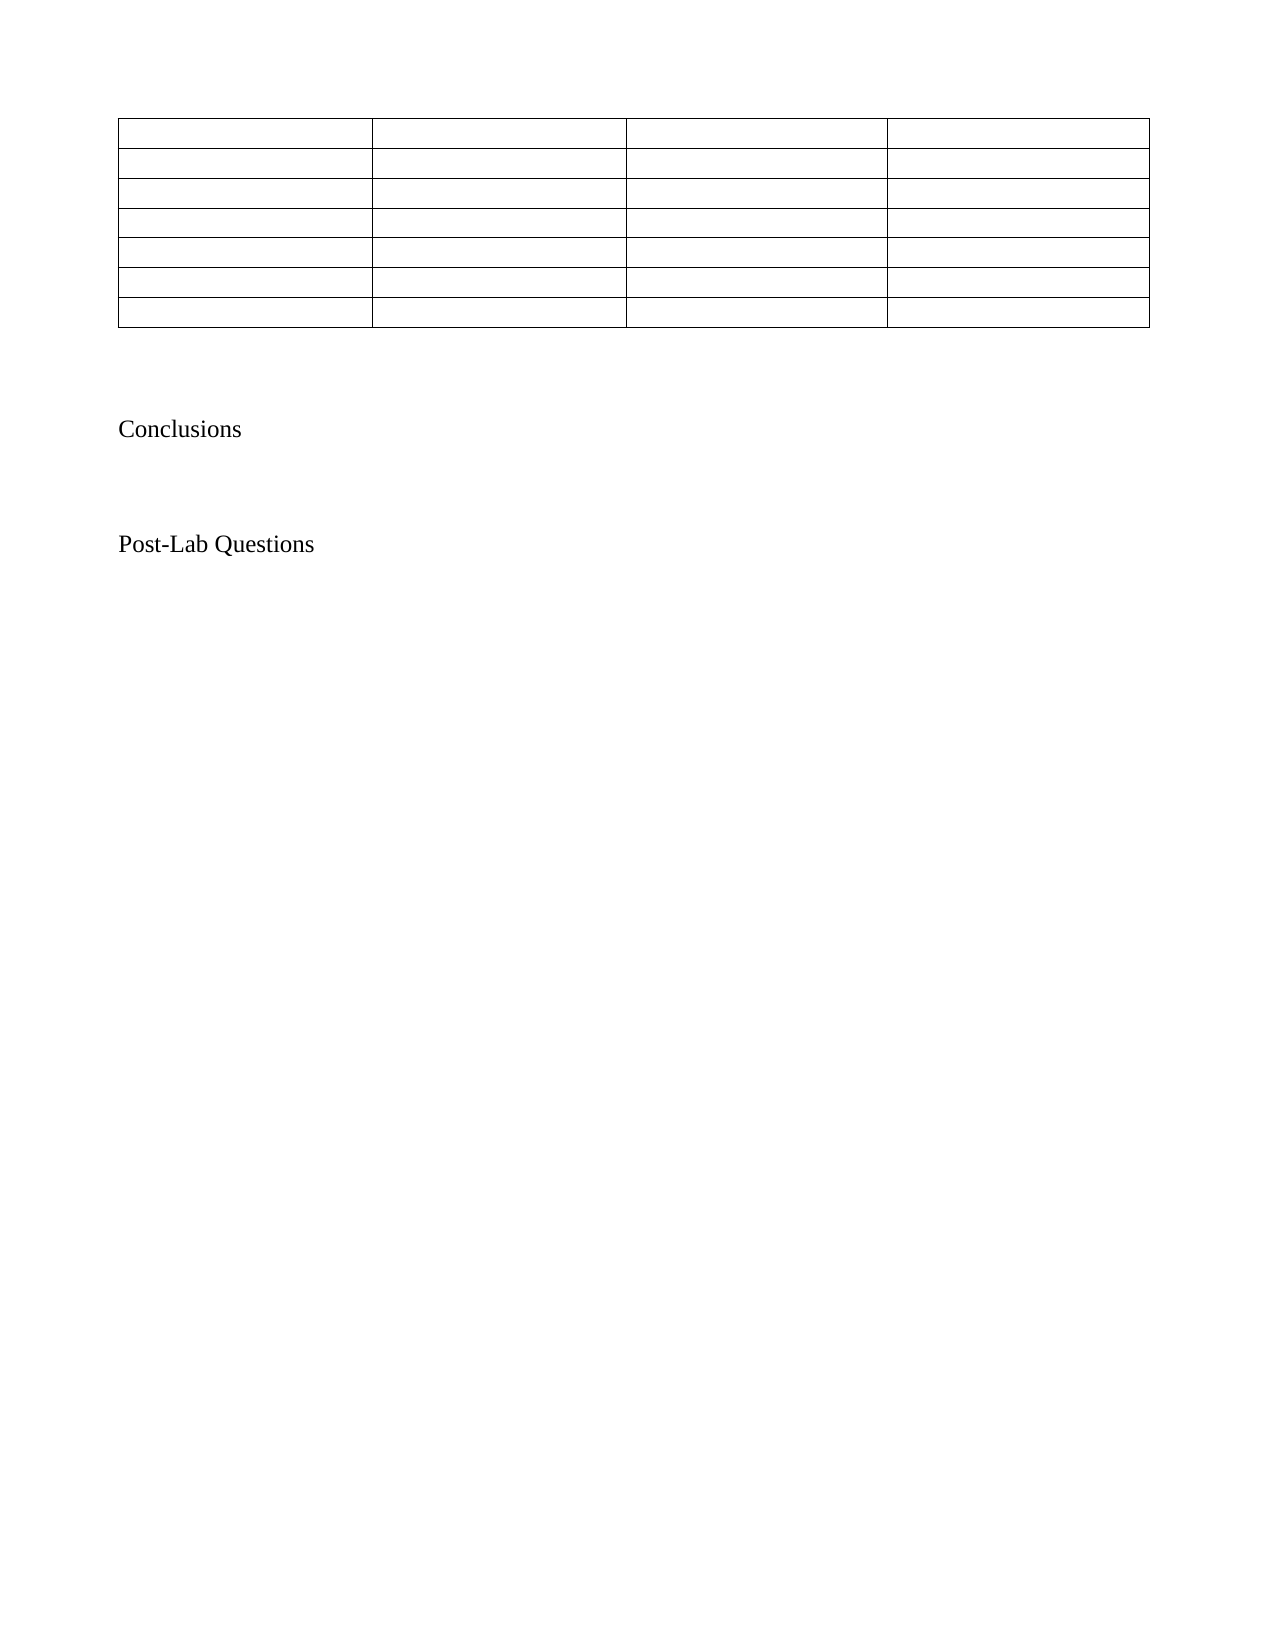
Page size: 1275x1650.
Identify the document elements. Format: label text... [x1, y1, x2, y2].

text Conclusions [118, 414, 1157, 443]
table_cell [373, 119, 626, 148]
table_cell [627, 119, 887, 148]
table_cell [373, 268, 626, 297]
table_cell [888, 179, 1149, 207]
table_cell [373, 238, 626, 267]
table_cell [888, 119, 1149, 148]
table_cell [627, 149, 887, 178]
table_cell [373, 149, 626, 178]
table_cell [119, 268, 372, 297]
table_cell [119, 238, 372, 267]
table_cell [373, 179, 626, 207]
table_cell [888, 149, 1149, 178]
table_cell [888, 268, 1149, 297]
table_cell [627, 179, 887, 207]
table_cell [888, 238, 1149, 267]
table_cell [888, 298, 1149, 327]
table_cell [627, 209, 887, 237]
table_cell [627, 298, 887, 327]
table_cell [888, 209, 1149, 237]
table_cell [119, 209, 372, 237]
table_cell [119, 149, 372, 178]
table_cell [119, 298, 372, 327]
text Post-Lab Questions [118, 529, 1157, 558]
table_cell [627, 238, 887, 267]
table_cell [373, 209, 626, 237]
table_cell [373, 298, 626, 327]
table_cell [119, 179, 372, 207]
table_cell [627, 268, 887, 297]
table_cell [119, 119, 372, 148]
